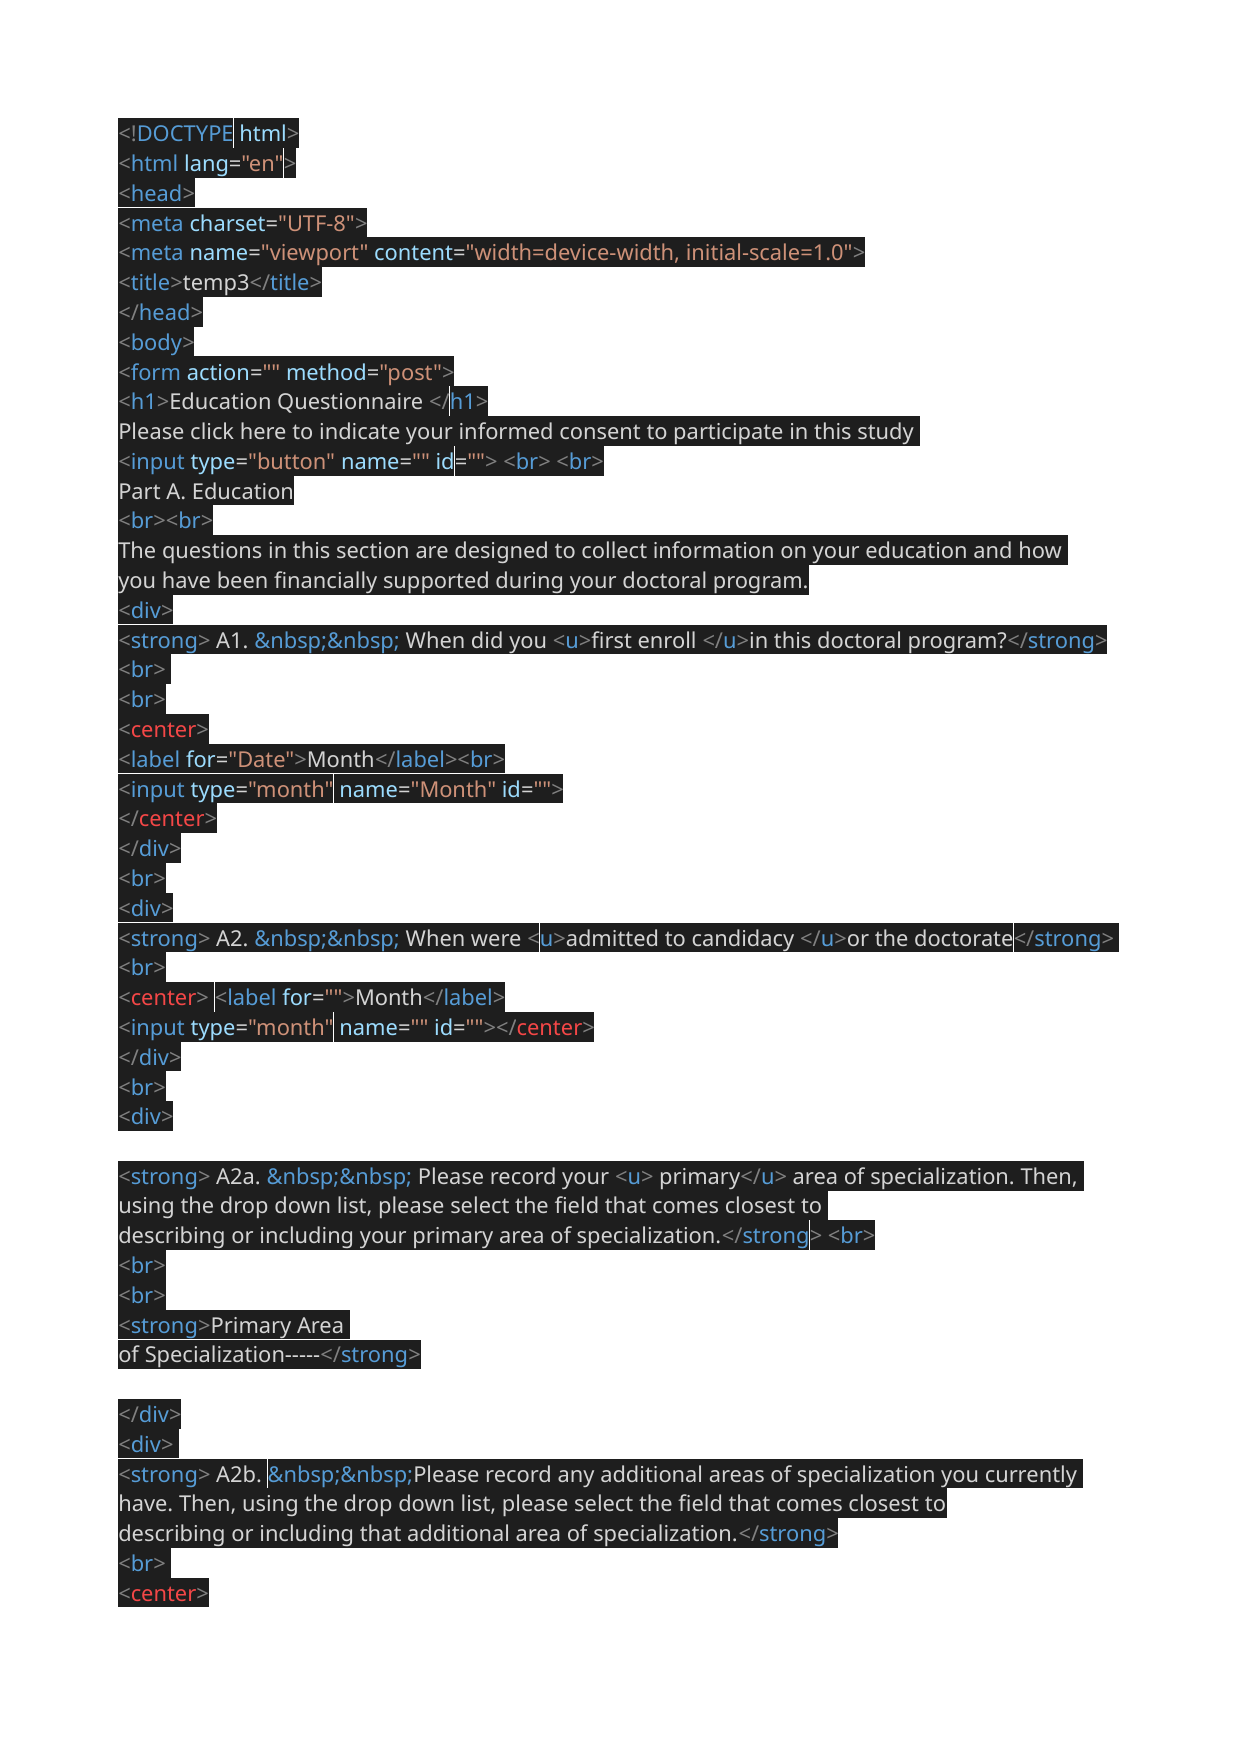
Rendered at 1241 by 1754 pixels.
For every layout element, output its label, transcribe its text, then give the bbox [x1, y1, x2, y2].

text <center> [118, 1578, 1122, 1607]
text </center> [118, 803, 1122, 833]
text of Specialization-----</strong> [118, 1339, 1122, 1369]
text <strong> A2b. &nbsp;&nbsp;Please record any additional areas of specialization you currently have. Then, using the drop down list, please select the field that comes closest to [118, 1458, 1122, 1518]
text <br> [118, 863, 1122, 893]
text <input type="month" name="" id=""></center> [118, 1012, 1122, 1042]
text <br><br> [118, 505, 1122, 535]
text <form action="" method="post"> [118, 356, 1122, 386]
text <div> [118, 1101, 1122, 1131]
text <br> [118, 684, 1122, 714]
text <meta charset="UTF-8"> [118, 207, 1122, 237]
text <div> [118, 595, 1122, 624]
text <input type="month" name="Month" id=""> [118, 773, 1122, 803]
text <center> [118, 714, 1122, 744]
text <center> <label for="">Month</label> [118, 982, 1122, 1012]
text </div> [118, 1399, 1122, 1429]
text <strong> A2. &nbsp;&nbsp; When were <u>admitted to candidacy </u>or the doctorate</strong> <br> [118, 922, 1122, 982]
text <div> [118, 893, 1122, 922]
text describing or including that additional area of specialization.</strong> [118, 1518, 1122, 1548]
text </div> [118, 1042, 1122, 1071]
text <br> [118, 1071, 1122, 1101]
text you have been financially supported during your doctoral program. [118, 565, 1122, 595]
text The questions in this section are designed to collect information on your education and how [118, 535, 1122, 565]
text <body> [118, 327, 1122, 356]
text <div> [118, 1429, 1122, 1458]
text Part A. Education [118, 476, 1122, 505]
text </head> [118, 297, 1122, 327]
text <html lang="en"> [118, 148, 1122, 178]
text <br> [118, 1250, 1122, 1280]
text <br> [118, 654, 1122, 684]
text <strong> A2a. &nbsp;&nbsp; Please record your <u> primary</u> area of specialization. Then, using the drop down list, please select the field that comes closest to [118, 1161, 1122, 1220]
text <head> [118, 178, 1122, 207]
text <meta name="viewport" content="width=device-width, initial-scale=1.0"> [118, 237, 1122, 267]
text </div> [118, 833, 1122, 863]
text describing or including your primary area of specialization.</strong> <br> [118, 1220, 1122, 1250]
text <title>temp3</title> [118, 267, 1122, 297]
text <h1>Education Questionnaire </h1> [118, 386, 1122, 416]
text Please click here to indicate your informed consent to participate in this study [118, 416, 1122, 446]
text <br> [118, 1548, 1122, 1578]
text <input type="button" name="" id=""> <br> <br> [118, 446, 1122, 476]
text <!DOCTYPE html> [118, 118, 1122, 148]
text <br> [118, 1280, 1122, 1310]
text <strong>Primary Area [118, 1310, 1122, 1339]
text <label for="Date">Month</label><br> [118, 744, 1122, 773]
text <strong> A1. &nbsp;&nbsp; When did you <u>first enroll </u>in this doctoral program?</strong> [118, 624, 1122, 654]
